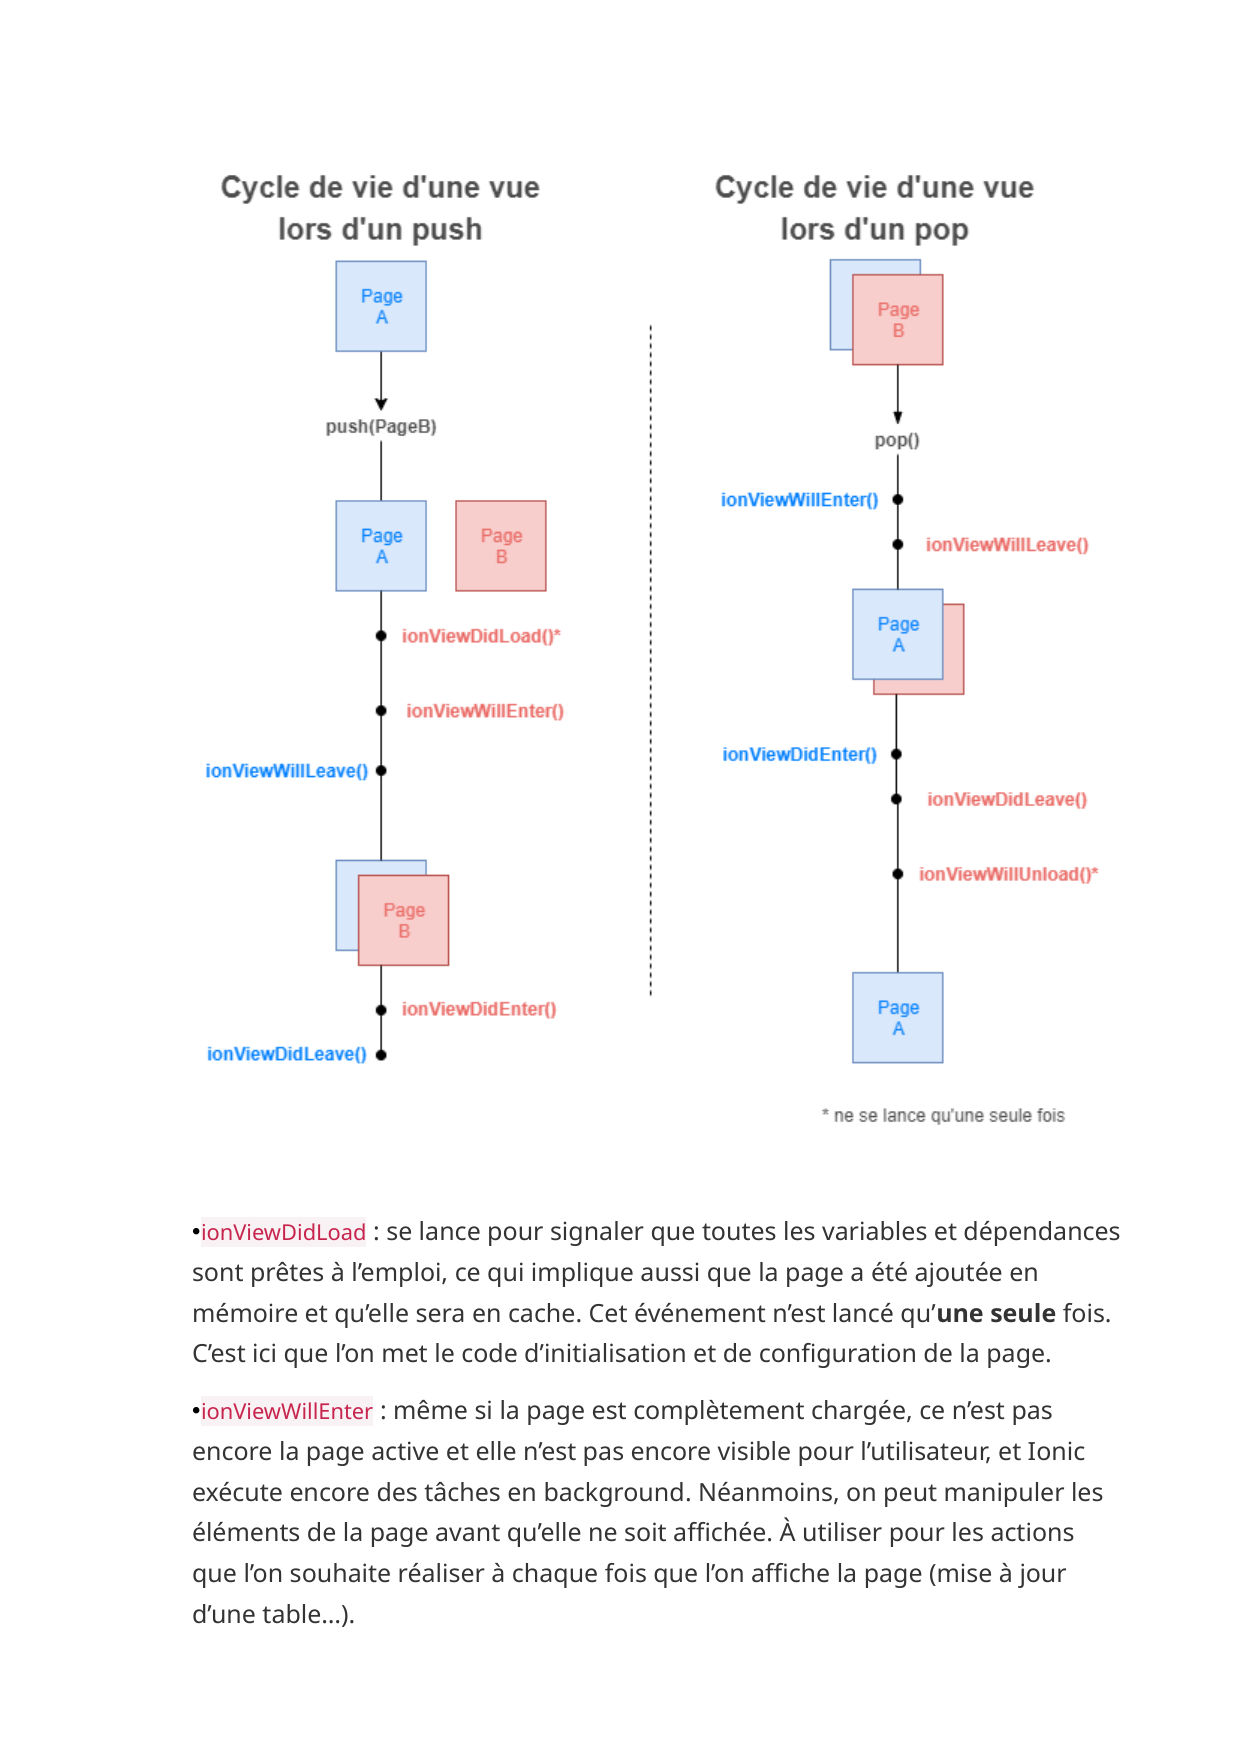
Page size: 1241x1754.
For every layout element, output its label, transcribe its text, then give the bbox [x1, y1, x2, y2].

list ionViewDidLoad : se lance pour signaler que toutes les variables et dépendances sont prêtes à l’emploi, ce qui implique aussi que la page a été ajoutée en mémoire et qu’elle sera en cache. Cet événement n’est lancé qu’une seule fois. C’est ici que l’on met le code d’initialisation et de configuration de la page. [118, 1213, 1122, 1370]
picture [141, 141, 1131, 1161]
list ionViewWillEnter : même si la page est complètement chargée, ce n’est pas encore la page active et elle n’est pas encore visible pour l’utilisateur, et Ionic exécute encore des tâches en background. Néanmoins, on peut manipuler les éléments de la page avant qu’elle ne soit affichée. À utiliser pour les actions que l’on souhaite réaliser à chaque fois que l’on affiche la page (mise à jour d’une table…). [118, 1392, 1122, 1631]
